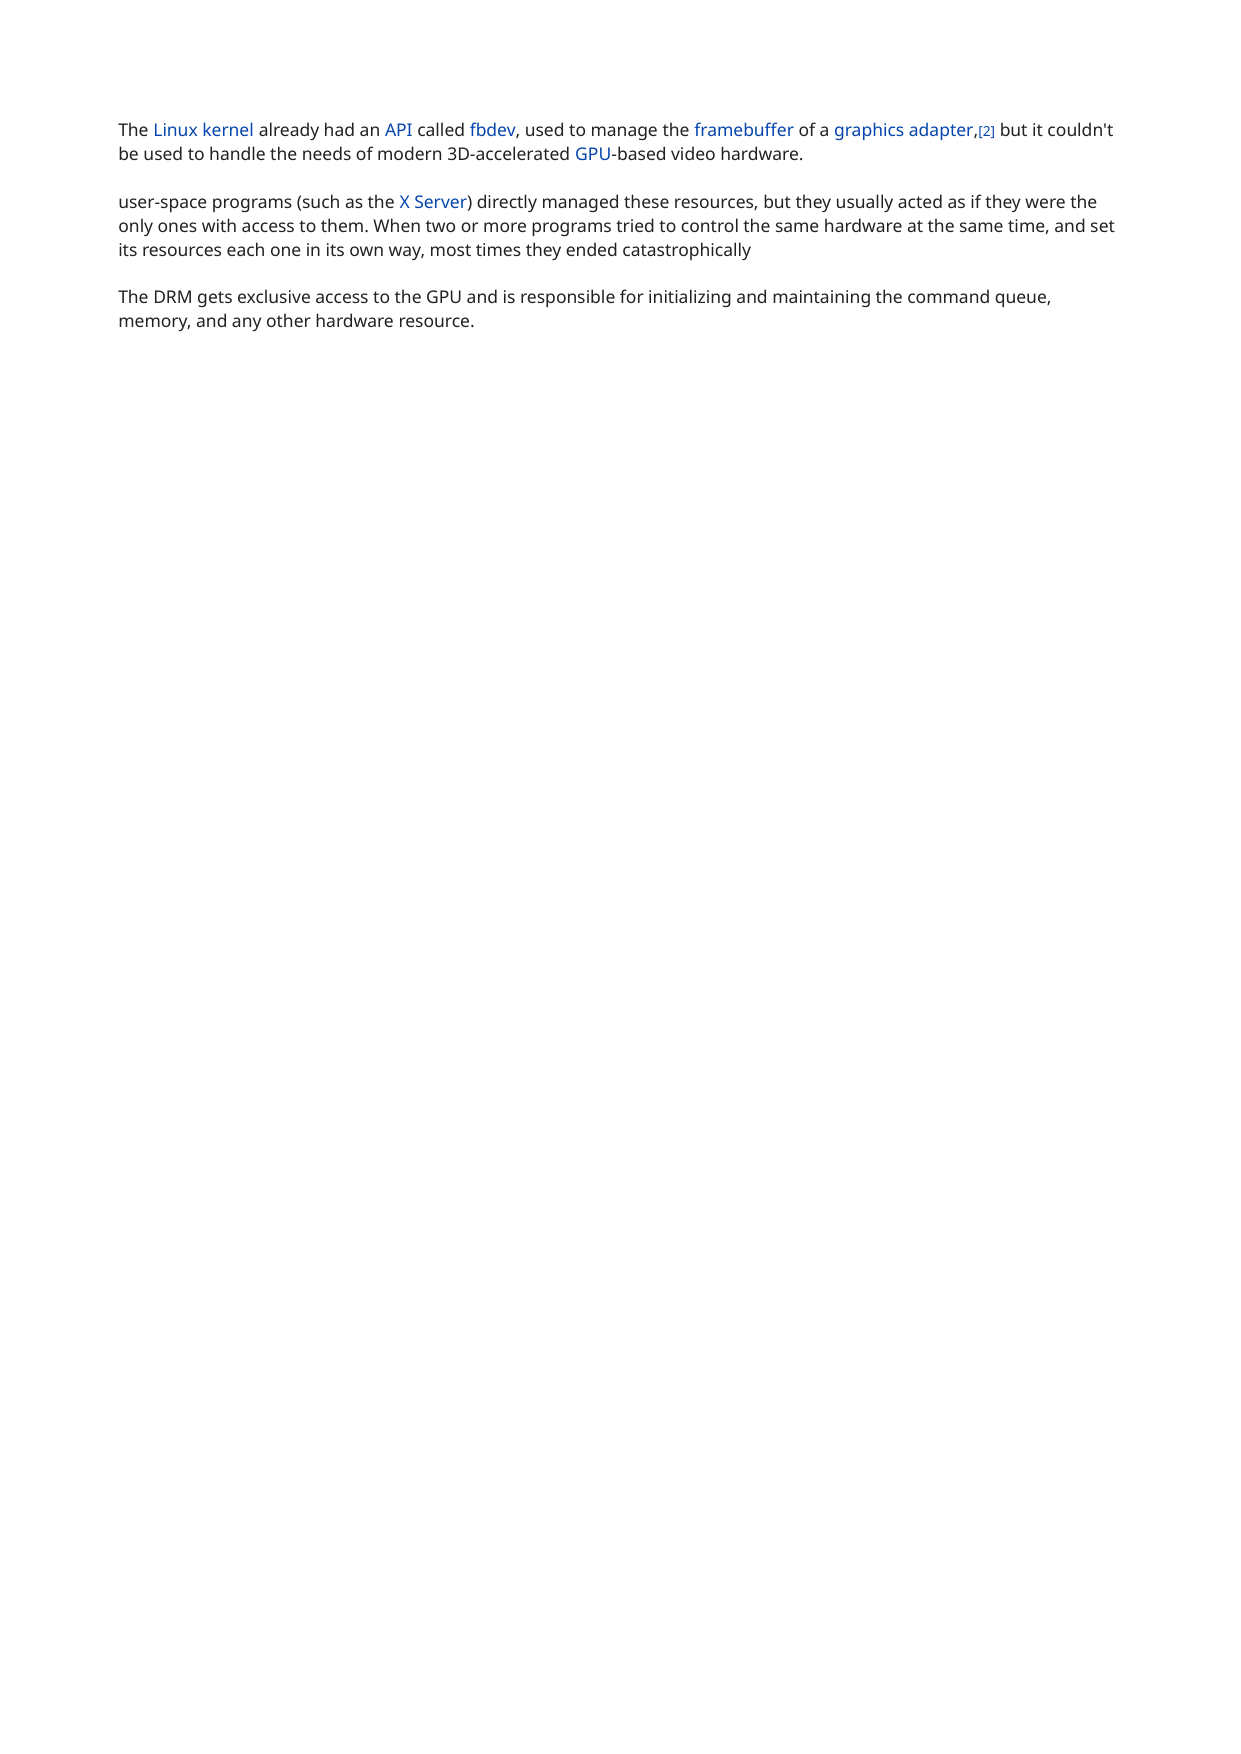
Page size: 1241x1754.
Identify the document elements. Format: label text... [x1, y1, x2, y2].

text user-space programs (such as the X Server) directly managed these resources, but they usually acted as if they were the only ones with access to them. When two or more programs tried to control the same hardware at the same time, and set its resources each one in its own way, most times they ended catastrophically [118, 190, 1122, 261]
text The Linux kernel already had an API called fbdev, used to manage the framebuffer of a graphics adapter,[2] but it couldn't be used to handle the needs of modern 3D-accelerated GPU-based video hardware. [118, 118, 1122, 166]
text The DRM gets exclusive access to the GPU and is responsible for initializing and maintaining the command queue, memory, and any other hardware resource. [118, 285, 1122, 333]
